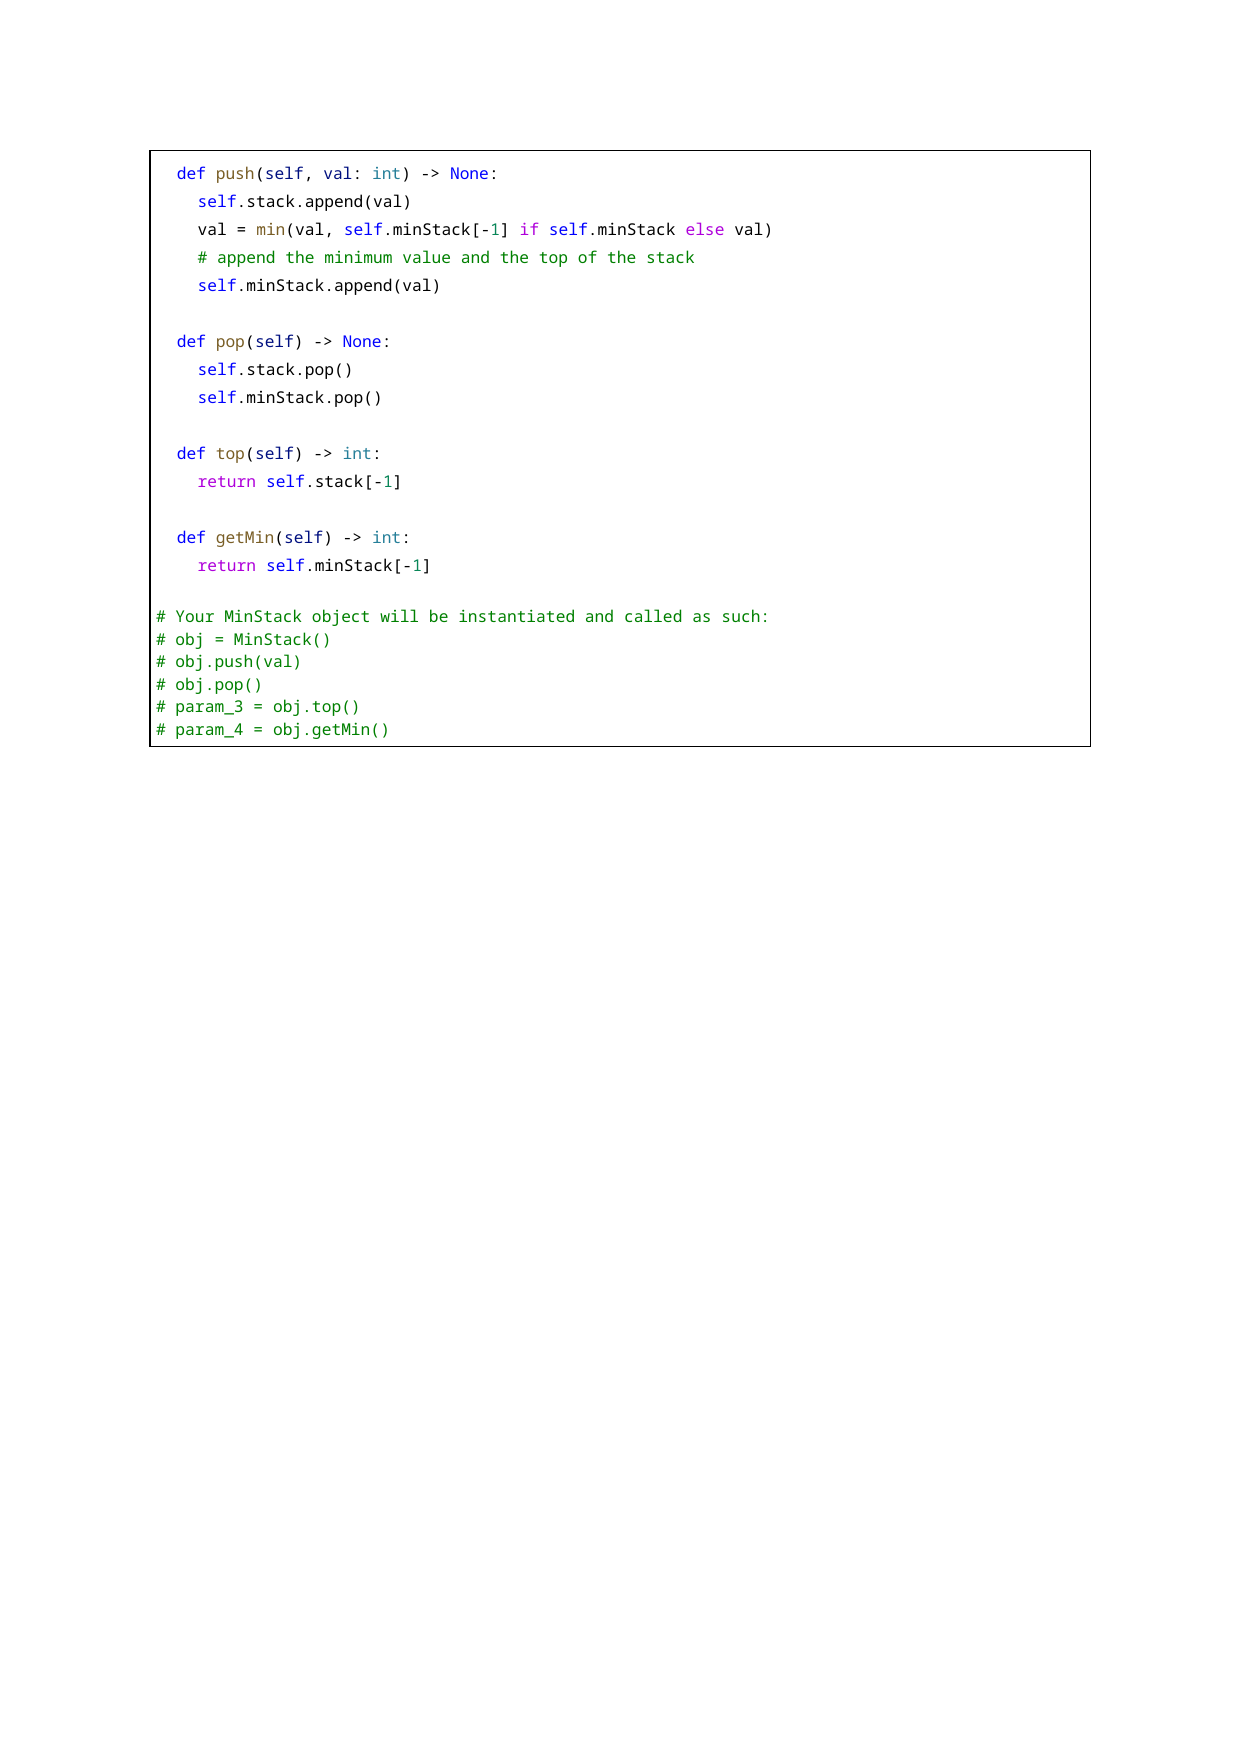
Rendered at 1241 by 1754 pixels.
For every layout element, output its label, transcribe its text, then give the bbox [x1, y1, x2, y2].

table_header def push(self, val: int) -> None: self.stack.append(val) val = min(val, self.minStack[-1] if self.minStack else val) # append the minimum value and the top of the stack self.minStack.append(val) def pop(self) -> None: self.stack.pop() self.minStack.pop() def top(self) -> int: return self.stack[-1] def getMin(self) -> int: return self.minStack[-1] # Your MinStack object will be instantiated and called as such: # obj = MinStack() # obj.push(val) # obj.pop() # param_3 = obj.top() # param_4 = obj.getMin() [151, 151, 1090, 746]
